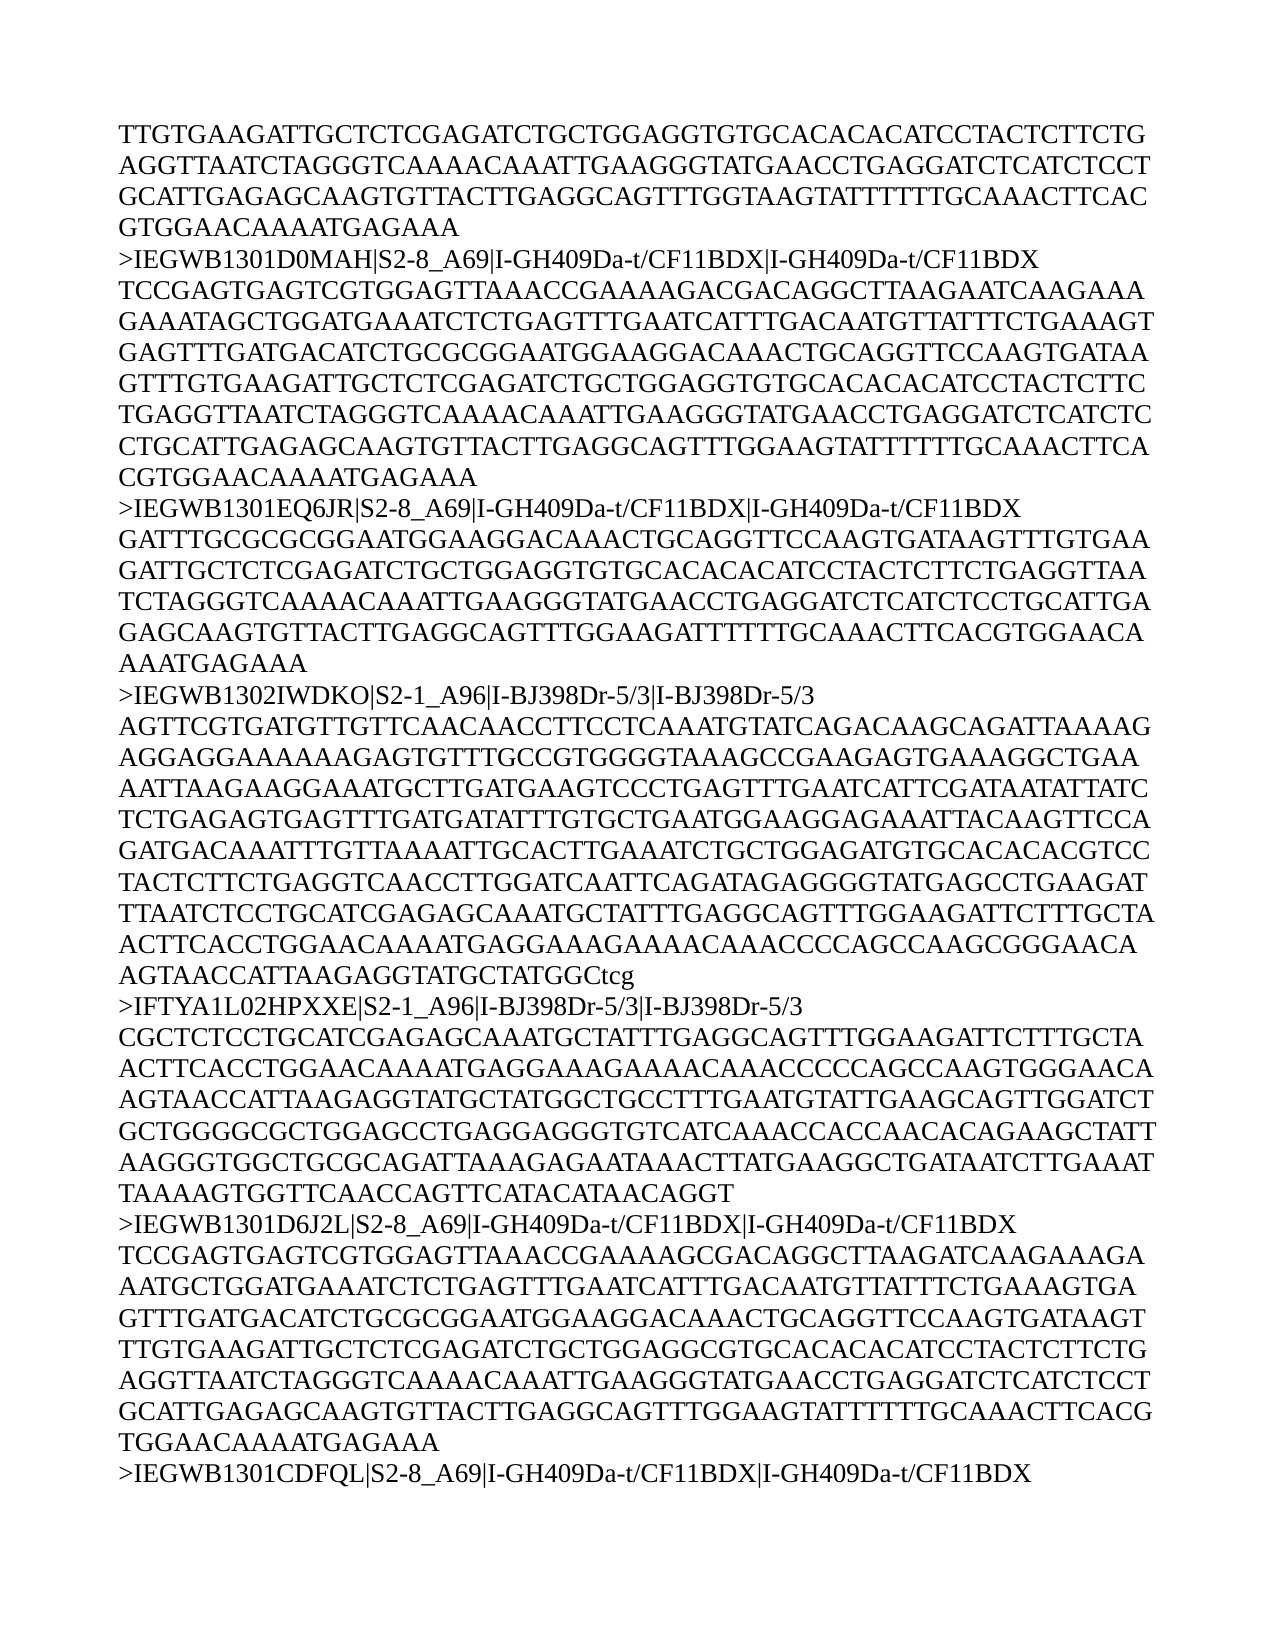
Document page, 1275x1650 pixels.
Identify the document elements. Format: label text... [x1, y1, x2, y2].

text TCCGAGTGAGTCGTGGAGTTAAACCGAAAAGCGACAGGCTTAAGATCAAGAAAGAAATGCTGGATGAAATCTCTGAGTTTGAATCATTTGACAATGTTATTTCTGAAAGTGAGTTTGATGACATCTGCGCGGAATGGAAGGACAAACTGCAGGTTCCAAGTGATAAGTTTGTGAAGATTGCTCTCGAGATCTGCTGGAGGCGTGCACACACATCCTACTCTTCTGAGGTTAATCTAGGGTCAAAACAAATTGAAGGGTATGAACCTGAGGATCTCATCTCCTGCATTGAGAGCAAGTGTTACTTGAGGCAGTTTGGAAGTATTTTTTGCAAACTTCACGTGGAACAAAATGAGAAA [118, 1239, 1157, 1457]
text >IEGWB1302IWDKO|S2-1_A96|I-BJ398Dr-5/3|I-BJ398Dr-5/3 [118, 679, 1157, 710]
text >IEGWB1301CDFQL|S2-8_A69|I-GH409Da-t/CF11BDX|I-GH409Da-t/CF11BDX [118, 1457, 1157, 1488]
text GATTTGCGCGCGGAATGGAAGGACAAACTGCAGGTTCCAAGTGATAAGTTTGTGAAGATTGCTCTCGAGATCTGCTGGAGGTGTGCACACACATCCTACTCTTCTGAGGTTAATCTAGGGTCAAAACAAATTGAAGGGTATGAACCTGAGGATCTCATCTCCTGCATTGAGAGCAAGTGTTACTTGAGGCAGTTTGGAAGATTTTTTGCAAACTTCACGTGGAACAAAATGAGAAA [118, 523, 1157, 679]
text TTGTGAAGATTGCTCTCGAGATCTGCTGGAGGTGTGCACACACATCCTACTCTTCTGAGGTTAATCTAGGGTCAAAACAAATTGAAGGGTATGAACCTGAGGATCTCATCTCCTGCATTGAGAGCAAGTGTTACTTGAGGCAGTTTGGTAAGTATTTTTTGCAAACTTCACGTGGAACAAAATGAGAAA [118, 118, 1157, 243]
text TCCGAGTGAGTCGTGGAGTTAAACCGAAAAGACGACAGGCTTAAGAATCAAGAAAGAAATAGCTGGATGAAATCTCTGAGTTTGAATCATTTGACAATGTTATTTCTGAAAGTGAGTTTGATGACATCTGCGCGGAATGGAAGGACAAACTGCAGGTTCCAAGTGATAAGTTTGTGAAGATTGCTCTCGAGATCTGCTGGAGGTGTGCACACACATCCTACTCTTCTGAGGTTAATCTAGGGTCAAAACAAATTGAAGGGTATGAACCTGAGGATCTCATCTCCTGCATTGAGAGCAAGTGTTACTTGAGGCAGTTTGGAAGTATTTTTTGCAAACTTCACGTGGAACAAAATGAGAAA [118, 274, 1157, 492]
text CGCTCTCCTGCATCGAGAGCAAATGCTATTTGAGGCAGTTTGGAAGATTCTTTGCTAACTTCACCTGGAACAAAATGAGGAAAGAAAACAAACCCCCAGCCAAGTGGGAACAAGTAACCATTAAGAGGTATGCTATGGCTGCCTTTGAATGTATTGAAGCAGTTGGATCTGCTGGGGCGCTGGAGCCTGAGGAGGGTGTCATCAAACCACCAACACAGAAGCTATTAAGGGTGGCTGCGCAGATTAAAGAGAATAAACTTATGAAGGCTGATAATCTTGAAATTAAAAGTGGTTCAACCAGTTCATACATAACAGGT [118, 1021, 1157, 1208]
text >IEGWB1301D6J2L|S2-8_A69|I-GH409Da-t/CF11BDX|I-GH409Da-t/CF11BDX [118, 1208, 1157, 1239]
text >IFTYA1L02HPXXE|S2-1_A96|I-BJ398Dr-5/3|I-BJ398Dr-5/3 [118, 990, 1157, 1021]
text >IEGWB1301D0MAH|S2-8_A69|I-GH409Da-t/CF11BDX|I-GH409Da-t/CF11BDX [118, 243, 1157, 274]
text >IEGWB1301EQ6JR|S2-8_A69|I-GH409Da-t/CF11BDX|I-GH409Da-t/CF11BDX [118, 492, 1157, 523]
text AGTTCGTGATGTTGTTCAACAACCTTCCTCAAATGTATCAGACAAGCAGATTAAAAGAGGAGGAAAAAAGAGTGTTTGCCGTGGGGTAAAGCCGAAGAGTGAAAGGCTGAAAATTAAGAAGGAAATGCTTGATGAAGTCCCTGAGTTTGAATCATTCGATAATATTATCTCTGAGAGTGAGTTTGATGATATTTGTGCTGAATGGAAGGAGAAATTACAAGTTCCAGATGACAAATTTGTTAAAATTGCACTTGAAATCTGCTGGAGATGTGCACACACGTCCTACTCTTCTGAGGTCAACCTTGGATCAATTCAGATAGAGGGGTATGAGCCTGAAGATTTAATCTCCTGCATCGAGAGCAAATGCTATTTGAGGCAGTTTGGAAGATTCTTTGCTAACTTCACCTGGAACAAAATGAGGAAAGAAAACAAACCCCAGCCAAGCGGGAACAAGTAACCATTAAGAGGTATGCTATGGCtcg [118, 710, 1157, 990]
